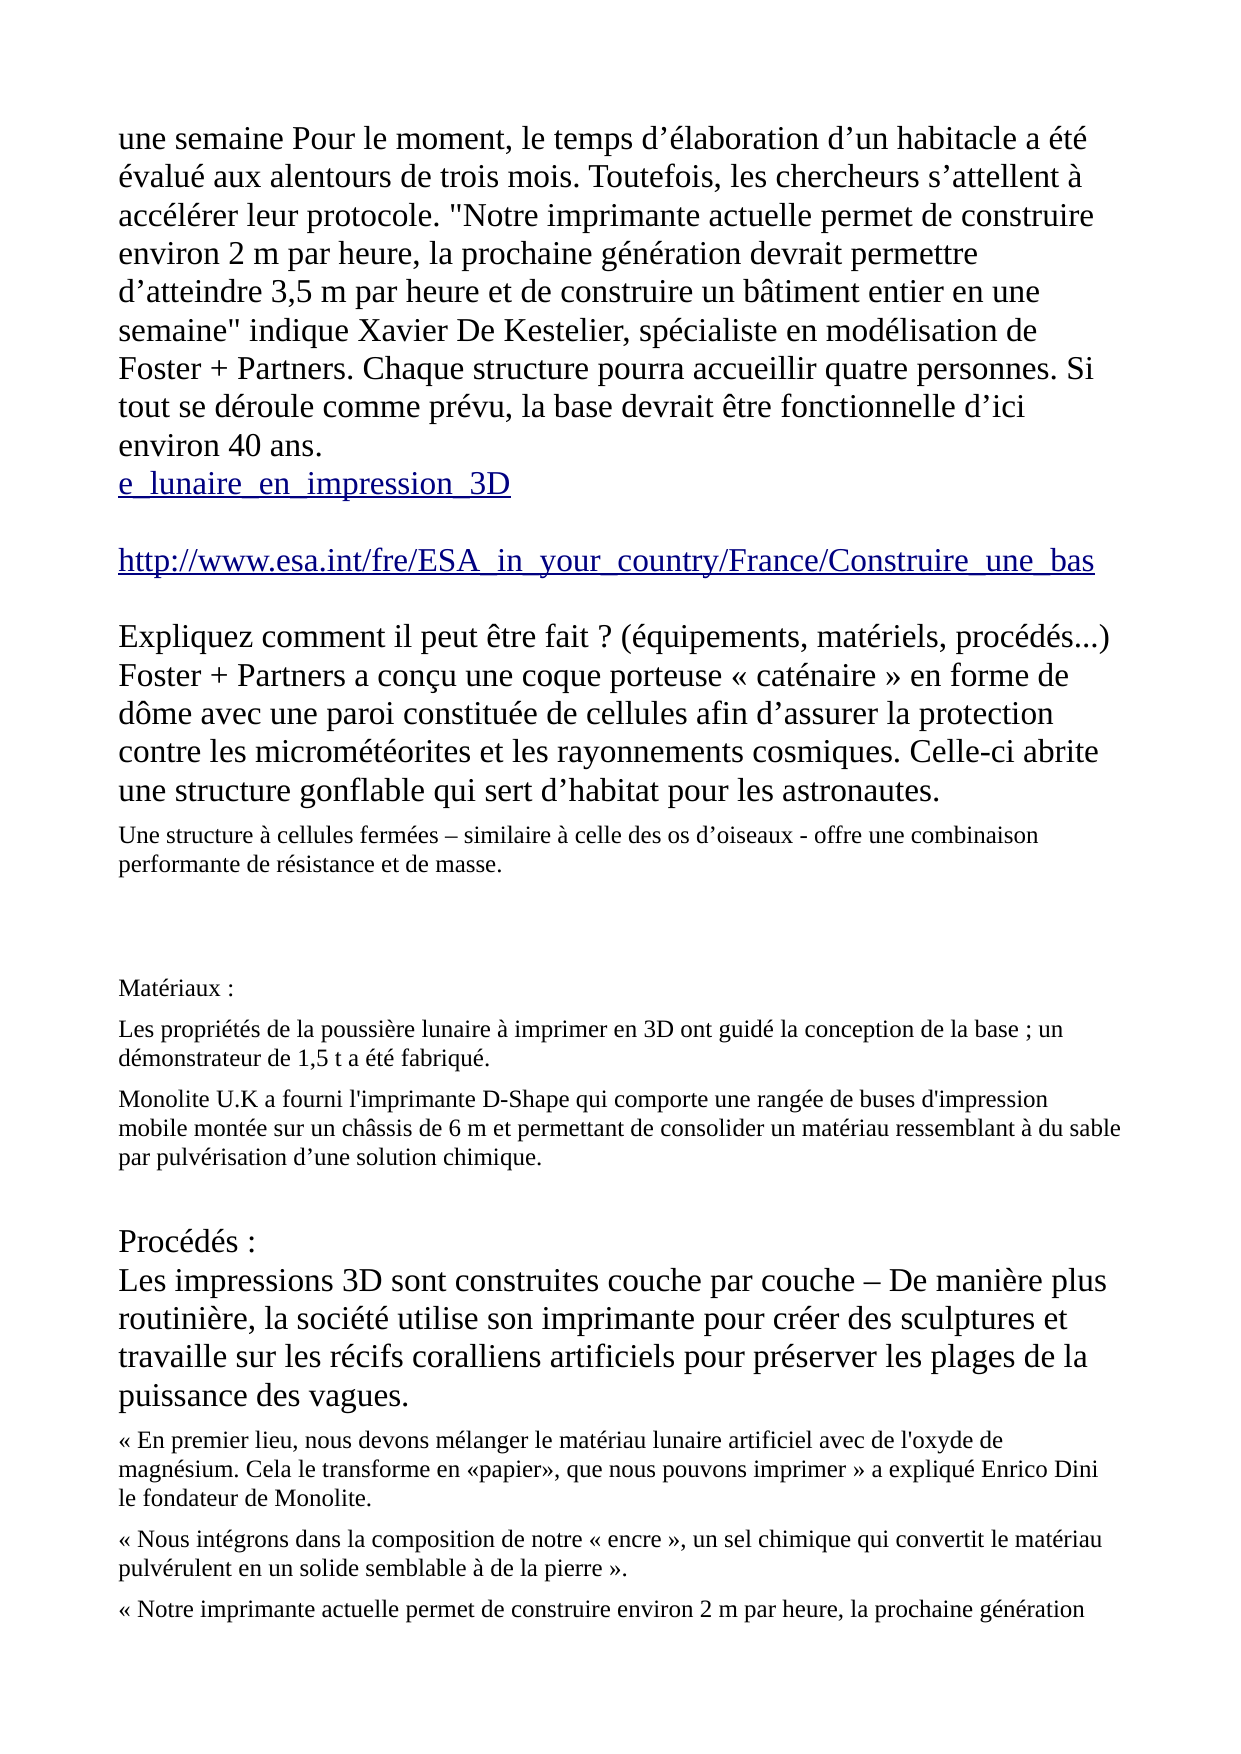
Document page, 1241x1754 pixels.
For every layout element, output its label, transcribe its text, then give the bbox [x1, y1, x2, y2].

text « En premier lieu, nous devons mélanger le matériau lunaire artificiel avec de l'oxyde de magnésium. Cela le transforme en «papier», que nous pouvons imprimer » a expliqué Enrico Dini le fondateur de Monolite. [118, 1426, 1122, 1512]
text http://www.esa.int/fre/ESA_in_your_country/France/Construire_une_bas [118, 540, 1122, 578]
text « Notre imprimante actuelle permet de construire environ 2 m par heure, la prochaine génération [118, 1594, 1122, 1623]
text Expliquez comment il peut être fait ? (équipements, matériels, procédés...) [118, 616, 1122, 655]
text Foster + Partners a conçu une coque porteuse « caténaire » en forme de dôme avec une paroi constituée de cellules afin d’assurer la protection contre les micrométéorites et les rayonnements cosmiques. Celle-ci abrite une structure gonflable qui sert d’habitat pour les astronautes. [118, 655, 1122, 808]
text Monolite U.K a fourni l'imprimante D-Shape qui comporte une rangée de buses d'impression mobile montée sur un châssis de 6 m et permettant de consolider un matériau ressemblant à du sable par pulvérisation d’une solution chimique. [118, 1084, 1122, 1171]
text Matériaux : [118, 973, 1122, 1002]
text Une structure à cellules fermées – similaire à celle des os d’oiseaux - offre une combinaison performante de résistance et de masse. [118, 821, 1122, 878]
text Les impressions 3D sont construites couche par couche – De manière plus routinière, la société utilise son imprimante pour créer des sculptures et travaille sur les récifs coralliens artificiels pour préserver les plages de la puissance des vagues. [118, 1260, 1122, 1413]
text « Nous intégrons dans la composition de notre « encre », un sel chimique qui convertit le matériau pulvérulent en un solide semblable à de la pierre ». [118, 1524, 1122, 1582]
text Les propriétés de la poussière lunaire à imprimer en 3D ont guidé la conception de la base ; un démonstrateur de 1,5 t a été fabriqué. [118, 1014, 1122, 1072]
text une semaine Pour le moment, le temps d’élaboration d’un habitacle a été évalué aux alentours de trois mois. Toutefois, les chercheurs s’attellent à accélérer leur protocole. "Notre imprimante actuelle permet de construire environ 2 m par heure, la prochaine génération devrait permettre d’atteindre 3,5 m par heure et de construire un bâtiment entier en une semaine" indique Xavier De Kestelier, spécialiste en modélisation de Foster + Partners. Chaque structure pourra accueillir quatre personnes. Si tout se déroule comme prévu, la base devrait être fonctionnelle d’ici environ 40 ans. e_lunaire_en_impression_3D [118, 118, 1122, 540]
text Procédés : [118, 1221, 1122, 1260]
